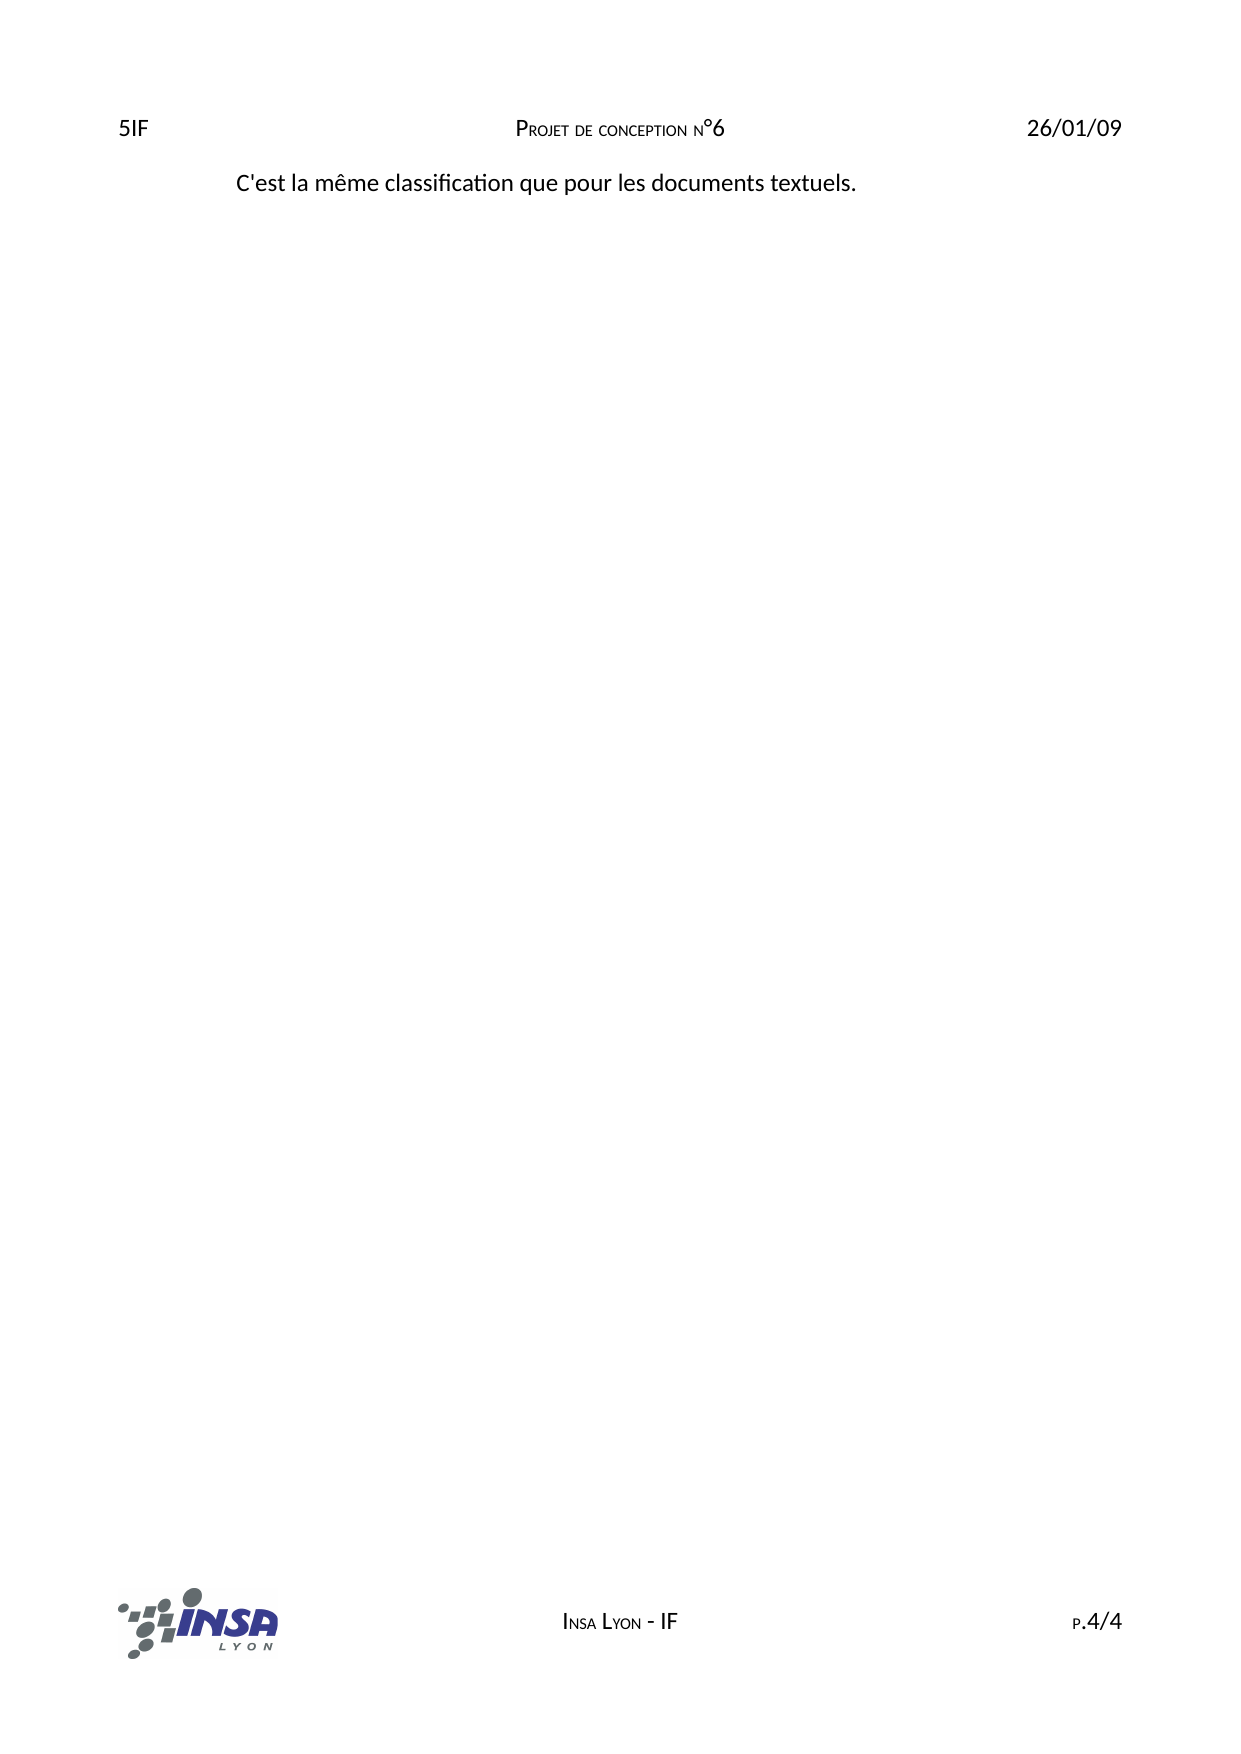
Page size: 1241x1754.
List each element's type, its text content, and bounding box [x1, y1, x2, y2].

text C'est la même classification que pour les documents textuels. [177, 173, 1122, 198]
picture [118, 1588, 278, 1659]
